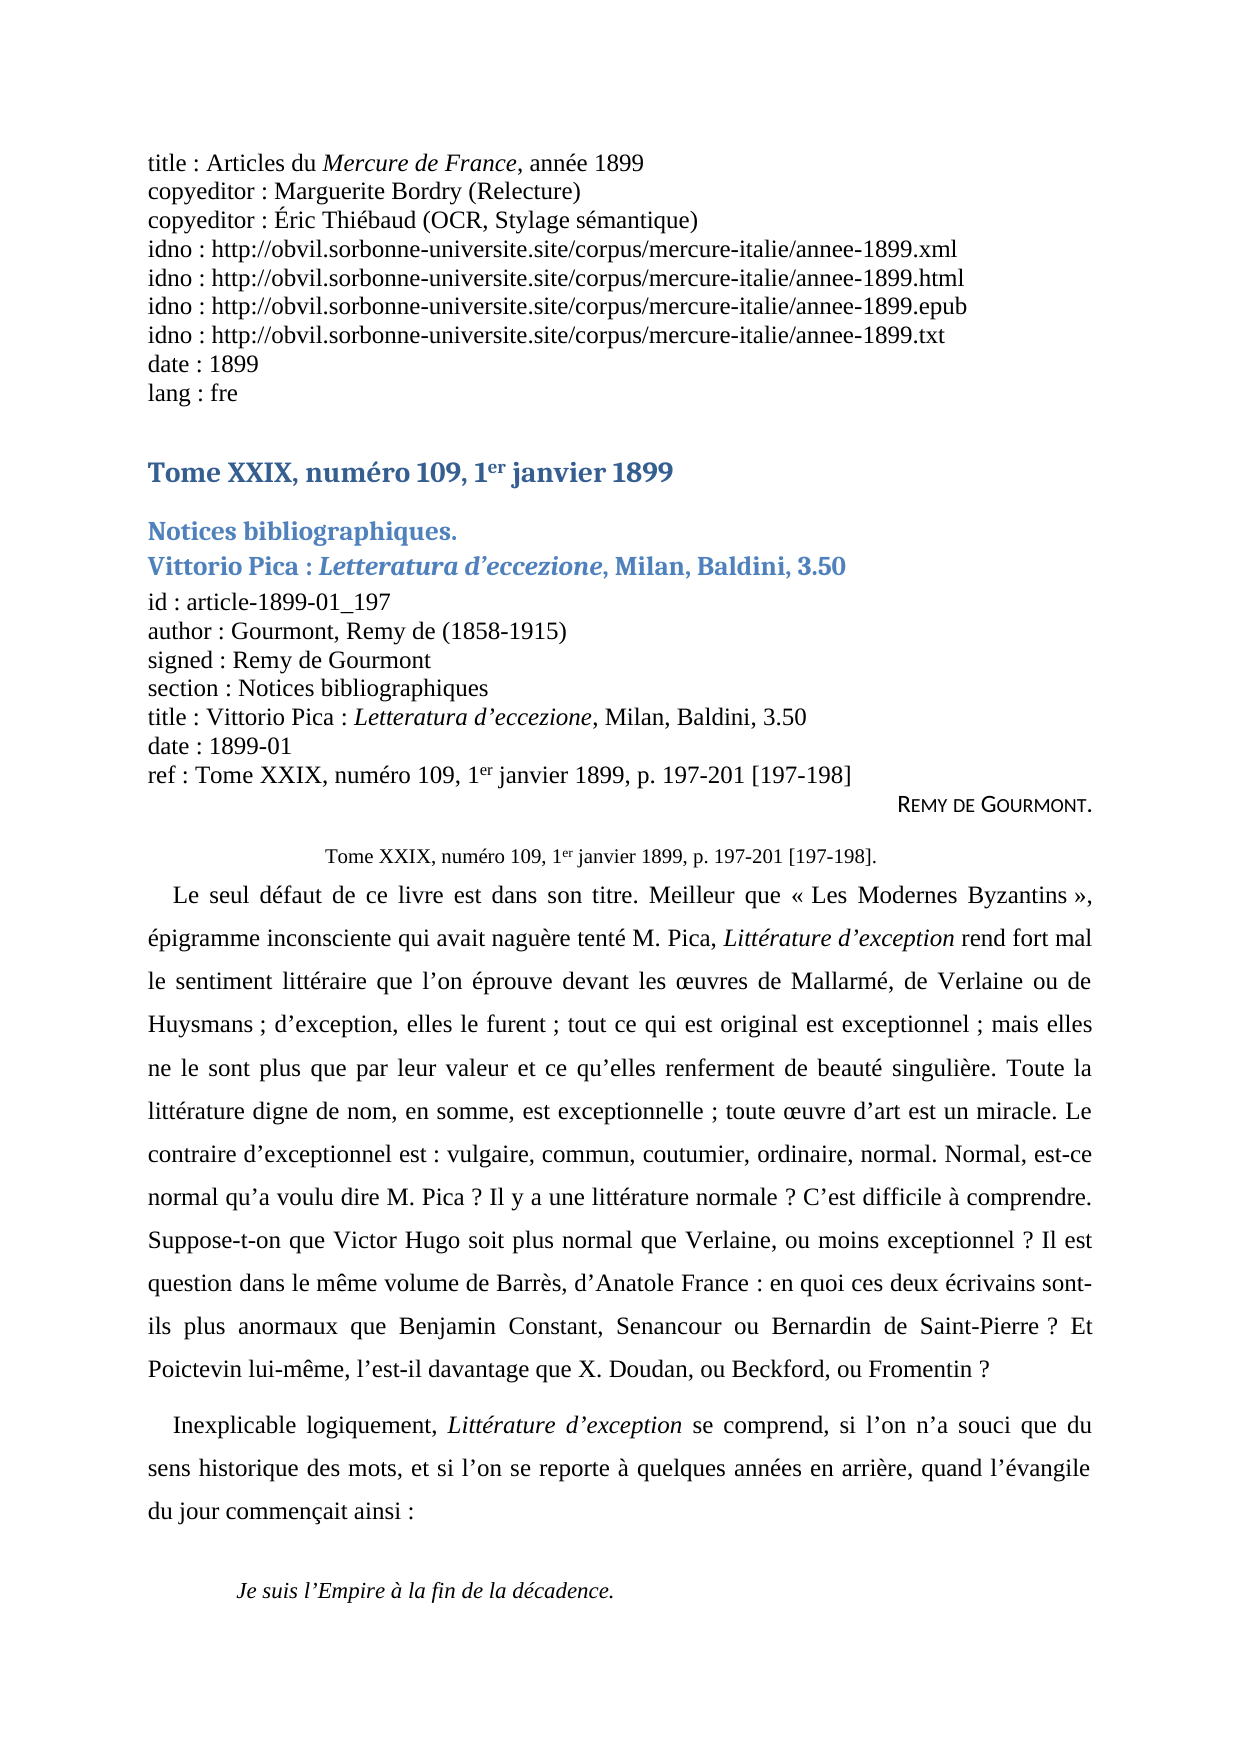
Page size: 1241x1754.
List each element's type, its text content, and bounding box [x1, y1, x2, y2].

text ref : Tome XXIX, numéro 109, 1er janvier 1899, p. 197-201 [197-198] [148, 760, 1093, 788]
text idno : http://obvil.sorbonne-universite.site/corpus/mercure-italie/annee-1899.txt [148, 320, 1093, 349]
text Le seul défaut de ce livre est dans son titre. Meilleur que « Les Modernes Byzantins », épigramme inconsciente qui avait naguère tenté M. Pica, Littérature d’exception rend fort mal le sentiment littéraire que l’on éprouve devant les œuvres de Mallarmé, de Verlaine ou de Huysmans ; d’exception, elles le furent ; tout ce qui est original est exceptionnel ; mais elles ne le sont plus que par leur valeur et ce qu’elles renferment de beauté singulière. Toute la littérature digne de nom, en somme, est exceptionnelle ; toute œuvre d’art est un miracle. Le contraire d’exceptionnel est : vulgaire, commun, coutumier, ordinaire, normal. Normal, est-ce normal qu’a voulu dire M. Pica ? Il y a une littérature normale ? C’est difficile à comprendre. Suppose-t-on que Victor Hugo soit plus normal que Verlaine, ou moins exceptionnel ? Il est question dans le même volume de Barrès, d’Anatole France : en quoi ces deux écrivains sont-ils plus anormaux que Benjamin Constant, Senancour ou Bernardin de Saint-Pierre ? Et Poictevin lui-même, l’est-il davantage que X. Doudan, ou Beckford, ou Fromentin ? [148, 880, 1093, 1383]
text lang : fre [148, 378, 1093, 406]
subtitle Tome XXIX, numéro 109, 1er janvier 1899 [148, 456, 1093, 490]
text signed : Remy de Gourmont [148, 645, 1093, 673]
subtitle Notices bibliographiques. Vittorio Pica : Letteratura d’eccezione, Milan, Baldini, 3.50 [148, 516, 1093, 583]
text idno : http://obvil.sorbonne-universite.site/corpus/mercure-italie/annee-1899.html [148, 263, 1093, 291]
text date : 1899-01 [148, 731, 1093, 760]
text copyeditor : Marguerite Bordry (Relecture) [148, 176, 1093, 205]
text idno : http://obvil.sorbonne-universite.site/corpus/mercure-italie/annee-1899.xml [148, 234, 1093, 263]
text id : article-1899-01_197 [148, 587, 1093, 616]
text Je suis l’Empire à la fin de la décadence. [236, 1577, 1093, 1603]
text idno : http://obvil.sorbonne-universite.site/corpus/mercure-italie/annee-1899.epub [148, 291, 1093, 320]
text title : Articles du Mercure de France, année 1899 [148, 148, 1093, 176]
text section : Notices bibliographiques [148, 673, 1093, 702]
text copyeditor : Éric Thiébaud (OCR, Stylage sémantique) [148, 205, 1093, 234]
text title : Vittorio Pica : Letteratura d’eccezione, Milan, Baldini, 3.50 [148, 702, 1093, 731]
text Inexplicable logiquement, Littérature d’exception se comprend, si l’on n’a souci que du sens historique des mots, et si l’on se reporte à quelques années en arrière, quand l’évangile du jour commençait ainsi : [148, 1410, 1093, 1525]
text author : Gourmont, Remy de (1858-1915) [148, 616, 1093, 645]
text date : 1899 [148, 349, 1093, 378]
text Tome XXIX, numéro 109, 1er janvier 1899, p. 197-201 [197-198]. [325, 844, 1093, 868]
text Remy de Gourmont. [148, 788, 1093, 819]
